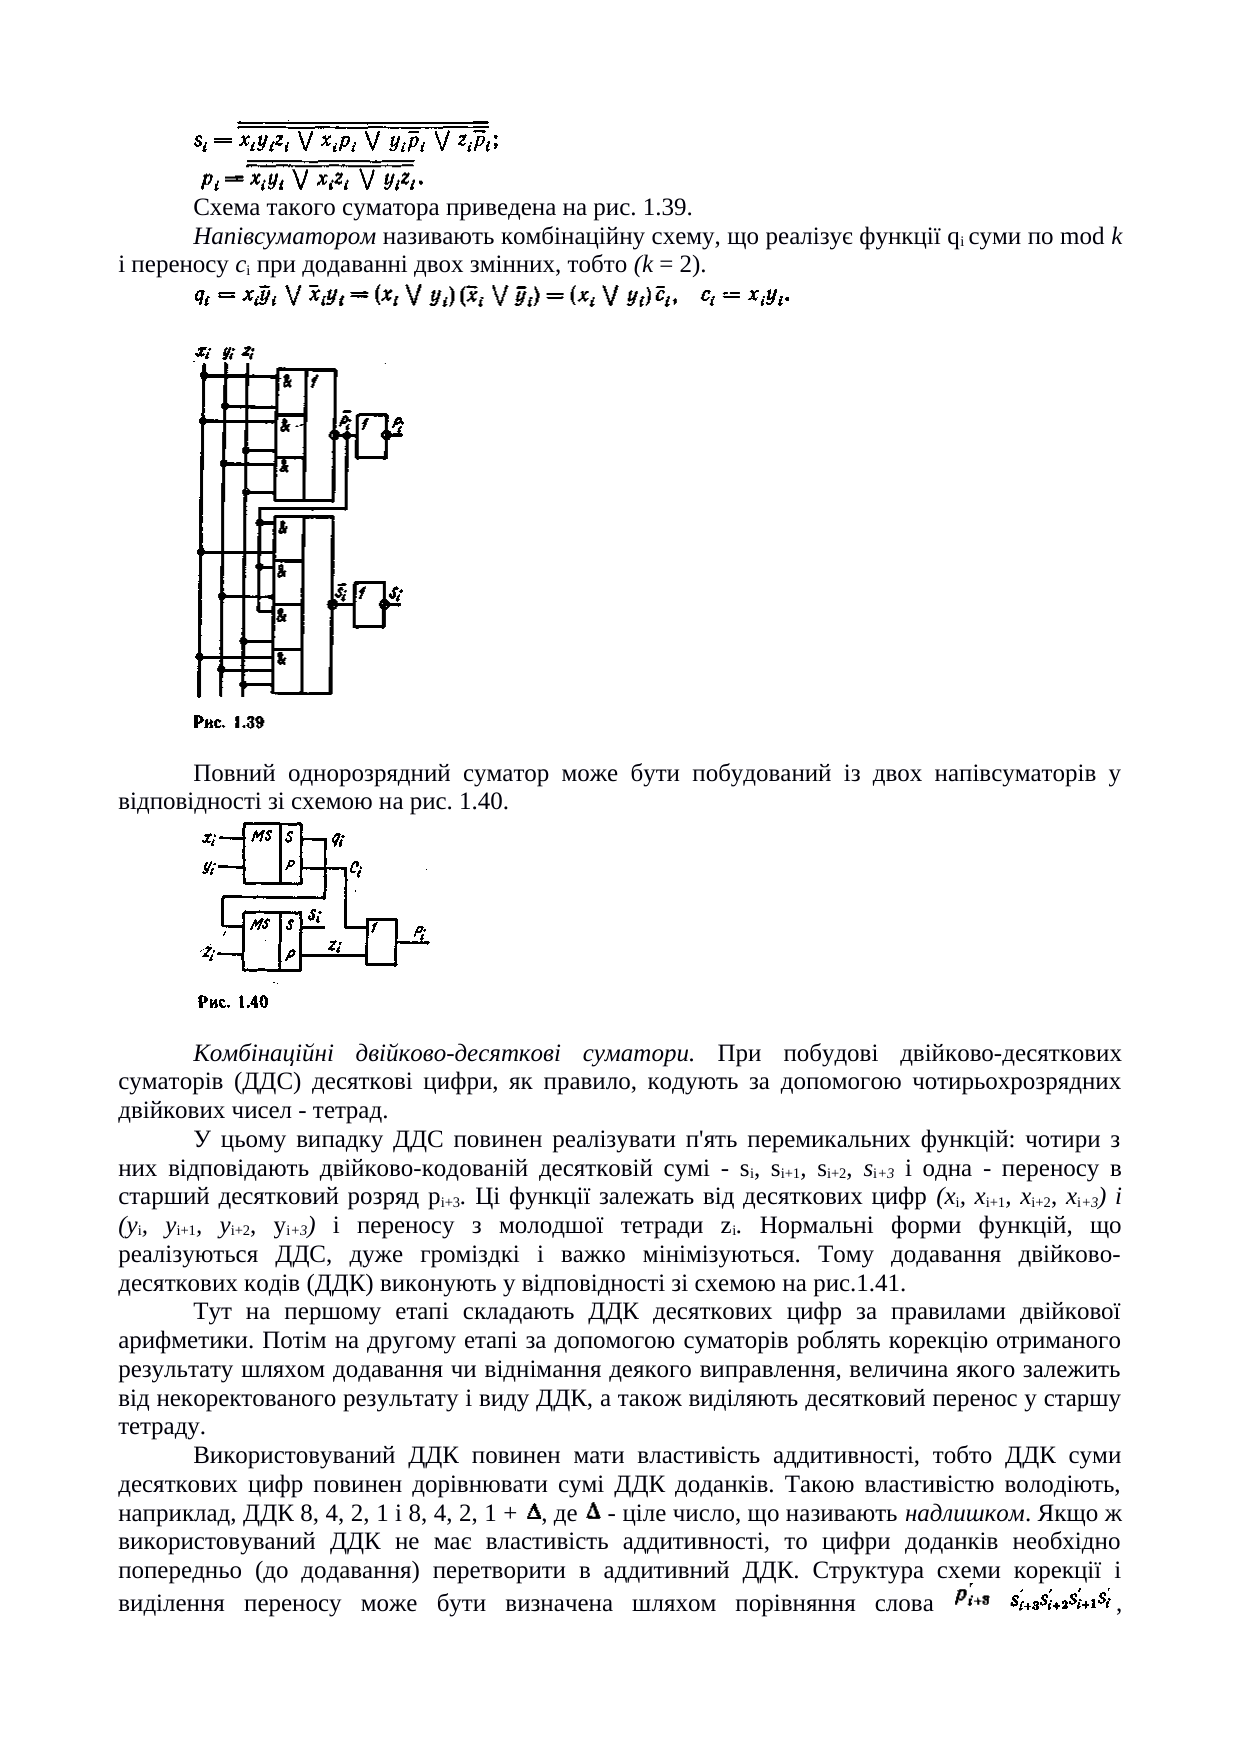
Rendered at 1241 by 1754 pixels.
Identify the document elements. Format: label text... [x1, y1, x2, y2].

text Використовуваний ДДК повинен мати властивість аддитивності, тобто ДДК суми десяткових цифр повинен дорівнювати сумі ДДК доданків. Такою властивістю володіють, наприклад, ДДК 8, 4, 2, 1 і 8, 4, 2, 1 + , де - ціле число, що називають надлишком. Якщо ж використовуваний ДДК не має властивість аддитивності, то цифри доданків необхідно попередньо (до додавання) перетворити в аддитивний ДДК. Структура схеми корекції і виділення переносу може бути визначена шляхом порівняння слова , [118, 1440, 1122, 1616]
picture [584, 1500, 602, 1521]
text Повний однорозрядний суматор може бути побудований із двох напівсуматорів у відповідності зі схемою на рис. 1.40. [118, 758, 1122, 815]
text У цьому випадку ДДС повинен реалізувати п'ять перемикальних функцій: чотири з них відповідають двійково-кодованій десятковій сумі - si, si+1, si+2, si+3 і одна - переносу в старший десятковий розряд pi+3. Ці функції залежать від десяткових цифр (xi, xi+1, xi+2, xi+3) і (yi, yi+1, yi+2, yi+3) і переносу з молодшої тетради zi. Нормальні форми функцій, що реалізуються ДДС, дуже громіздкі і важко мінімізуються. Тому додавання двійково-десяткових кодів (ДДК) виконують у відповідності зі схемою на рис.1.41. [118, 1124, 1122, 1296]
picture [193, 815, 437, 1009]
picture [193, 341, 411, 729]
picture [1010, 1588, 1116, 1611]
picture [953, 1583, 992, 1611]
text Комбінаційні двійково-десяткові суматори. При побудові двійково-десяткових суматорів (ДДС) десяткові цифри, як правило, кодують за допомогою чотирьохрозрядних двійкових чисел - тетрад. [118, 1038, 1122, 1124]
text Схема такого суматора приведена на рис. 1.39. [118, 192, 1122, 221]
picture [193, 118, 501, 192]
text Тут на першому етапі складають ДДК десяткових цифр за правилами двійкової арифметики. Потім на другому етапі за допомогою суматорів роблять корекцію отриманого результату шляхом додавання чи віднімання деякого виправлення, величина якого залежить від некоректованого результату і виду ДДК, а також виділяють десятковий перенос у старшу тетраду. [118, 1296, 1122, 1440]
picture [193, 278, 797, 313]
text Напівсуматором називають комбінаційну схему, що реалізує функції qi суми по mod k і переносу ci при додаванні двох змінних, тобто (k = 2). [118, 221, 1122, 278]
picture [525, 1502, 542, 1521]
